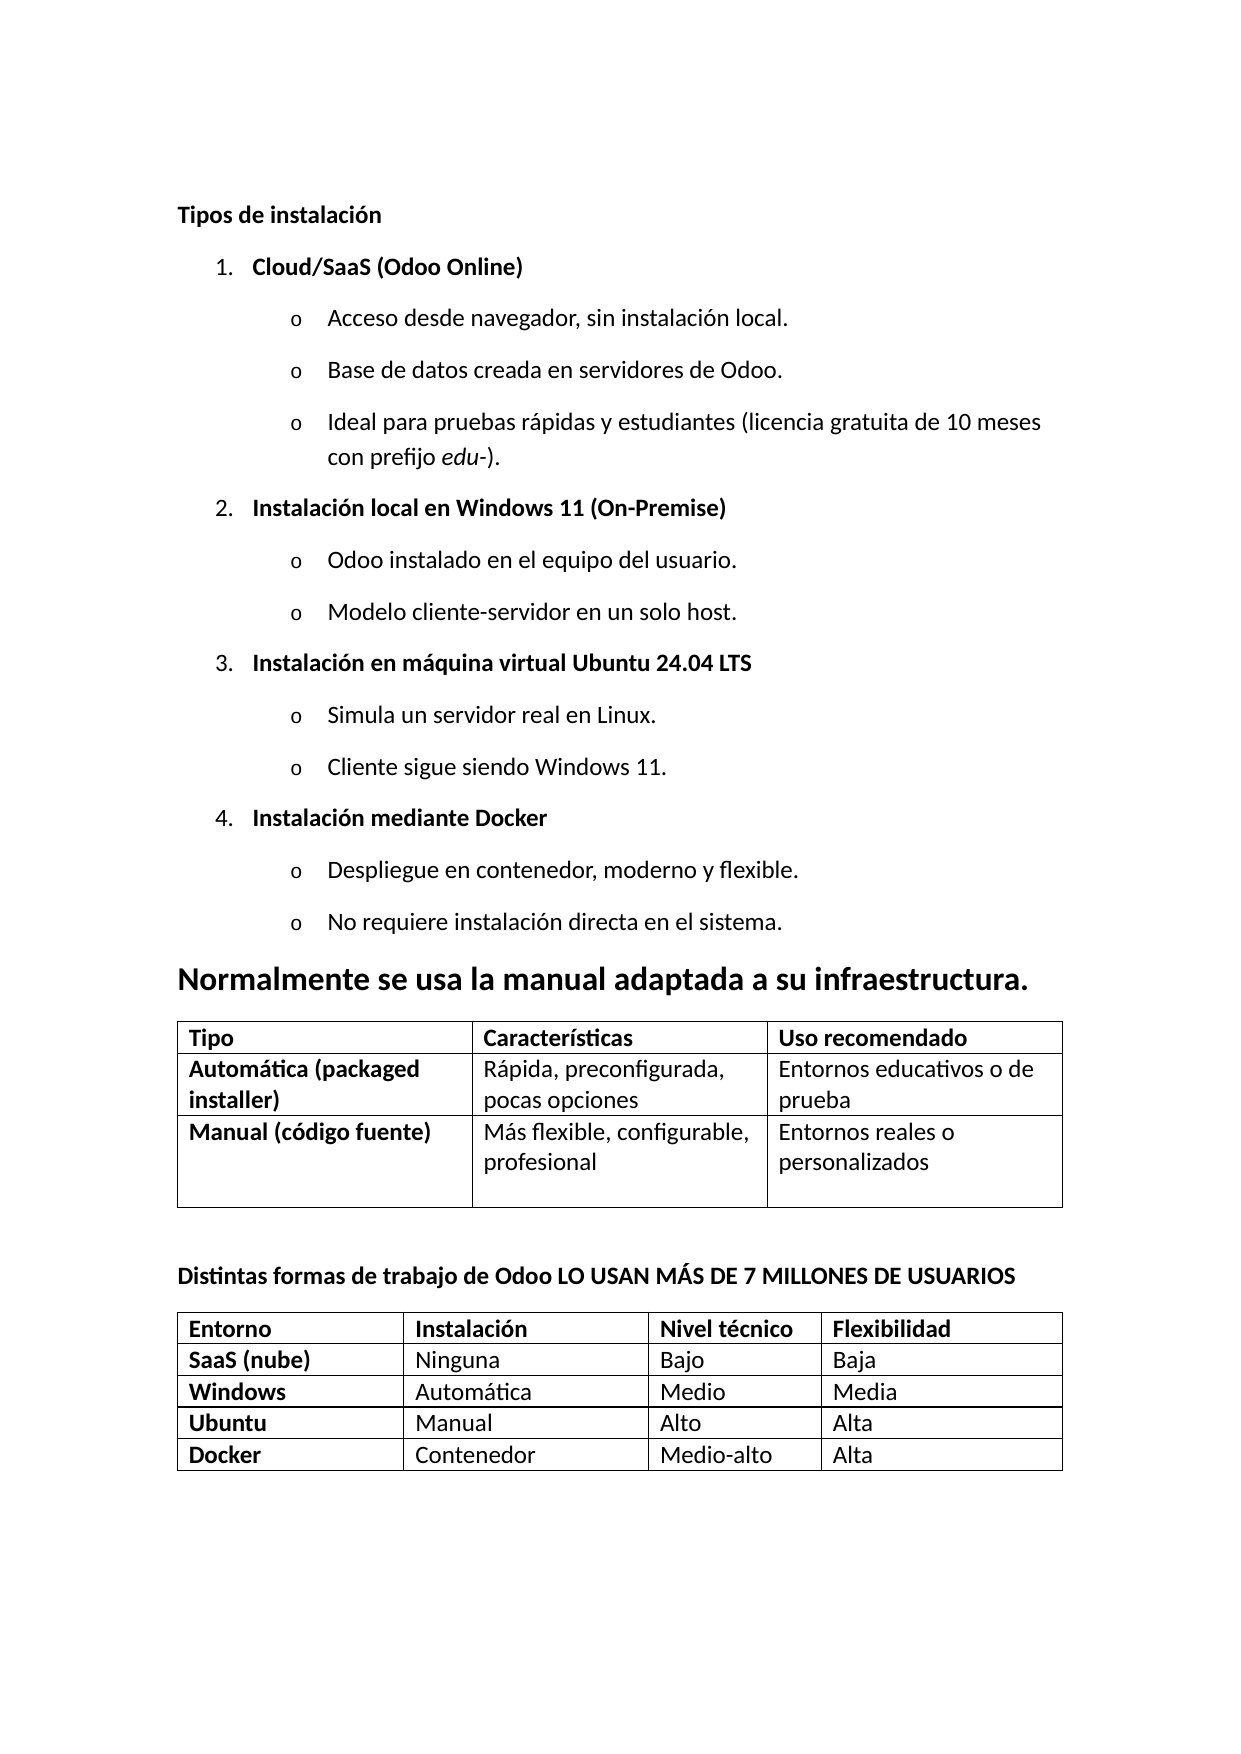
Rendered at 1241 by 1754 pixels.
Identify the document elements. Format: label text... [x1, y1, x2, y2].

list Cloud/SaaS (Odoo Online) [215, 251, 1063, 281]
table_header Uso recomendado [768, 1022, 1062, 1053]
list Ideal para pruebas rápidas y estudiantes (licencia gratuita de 10 meses con prefijo edu-). [290, 406, 1063, 471]
table_cell Ubuntu [178, 1408, 403, 1438]
table_header Entorno [178, 1313, 403, 1343]
list Modelo cliente-servidor en un solo host. [290, 596, 1063, 626]
list Despliegue en contenedor, moderno y flexible. [290, 854, 1063, 885]
table_cell Medio [649, 1376, 821, 1406]
table_cell Bajo [649, 1344, 821, 1375]
table_header Tipo [178, 1022, 472, 1053]
text Tipos de instalación [177, 199, 1063, 230]
list Base de datos creada en servidores de Odoo. [290, 354, 1063, 385]
table_cell Manual [404, 1408, 648, 1438]
text Normalmente se usa la manual adaptada a su infraestructura. [177, 958, 1063, 998]
list Instalación local en Windows 11 (On-Premise) [215, 493, 1063, 523]
table_cell Entornos reales o personalizados [768, 1116, 1062, 1207]
text Distintas formas de trabajo de Odoo LO USAN MÁS DE 7 MILLONES DE USUARIOS [177, 1260, 1063, 1291]
table_cell Automática (packaged installer) [178, 1054, 472, 1115]
list Instalación mediante Docker [215, 803, 1063, 833]
table_cell Entornos educativos o de prueba [768, 1054, 1062, 1115]
table_cell Docker [178, 1439, 403, 1469]
table_header Características [473, 1022, 767, 1053]
list Cliente sigue siendo Windows 11. [290, 751, 1063, 781]
table_cell Rápida, preconfigurada, pocas opciones [473, 1054, 767, 1115]
table_cell Windows [178, 1376, 403, 1406]
list Odoo instalado en el equipo del usuario. [290, 544, 1063, 575]
table_cell Alto [649, 1408, 821, 1438]
table_cell Alta [822, 1408, 1062, 1438]
table_header Flexibilidad [822, 1313, 1062, 1343]
table_cell Más flexible, configurable, profesional [473, 1116, 767, 1207]
list No requiere instalación directa en el sistema. [290, 906, 1063, 936]
table_cell Ninguna [404, 1344, 648, 1375]
table_cell Contenedor [404, 1439, 648, 1469]
table_header Instalación [404, 1313, 648, 1343]
table_cell SaaS (nube) [178, 1344, 403, 1375]
table_cell Manual (código fuente) [178, 1116, 472, 1207]
list Acceso desde navegador, sin instalación local. [290, 303, 1063, 333]
table_cell Media [822, 1376, 1062, 1406]
table_cell Automática [404, 1376, 648, 1406]
table_cell Alta [822, 1439, 1062, 1469]
table_header Nivel técnico [649, 1313, 821, 1343]
table_cell Baja [822, 1344, 1062, 1375]
list Instalación en máquina virtual Ubuntu 24.04 LTS [215, 648, 1063, 678]
list Simula un servidor real en Linux. [290, 699, 1063, 730]
table_cell Medio-alto [649, 1439, 821, 1469]
